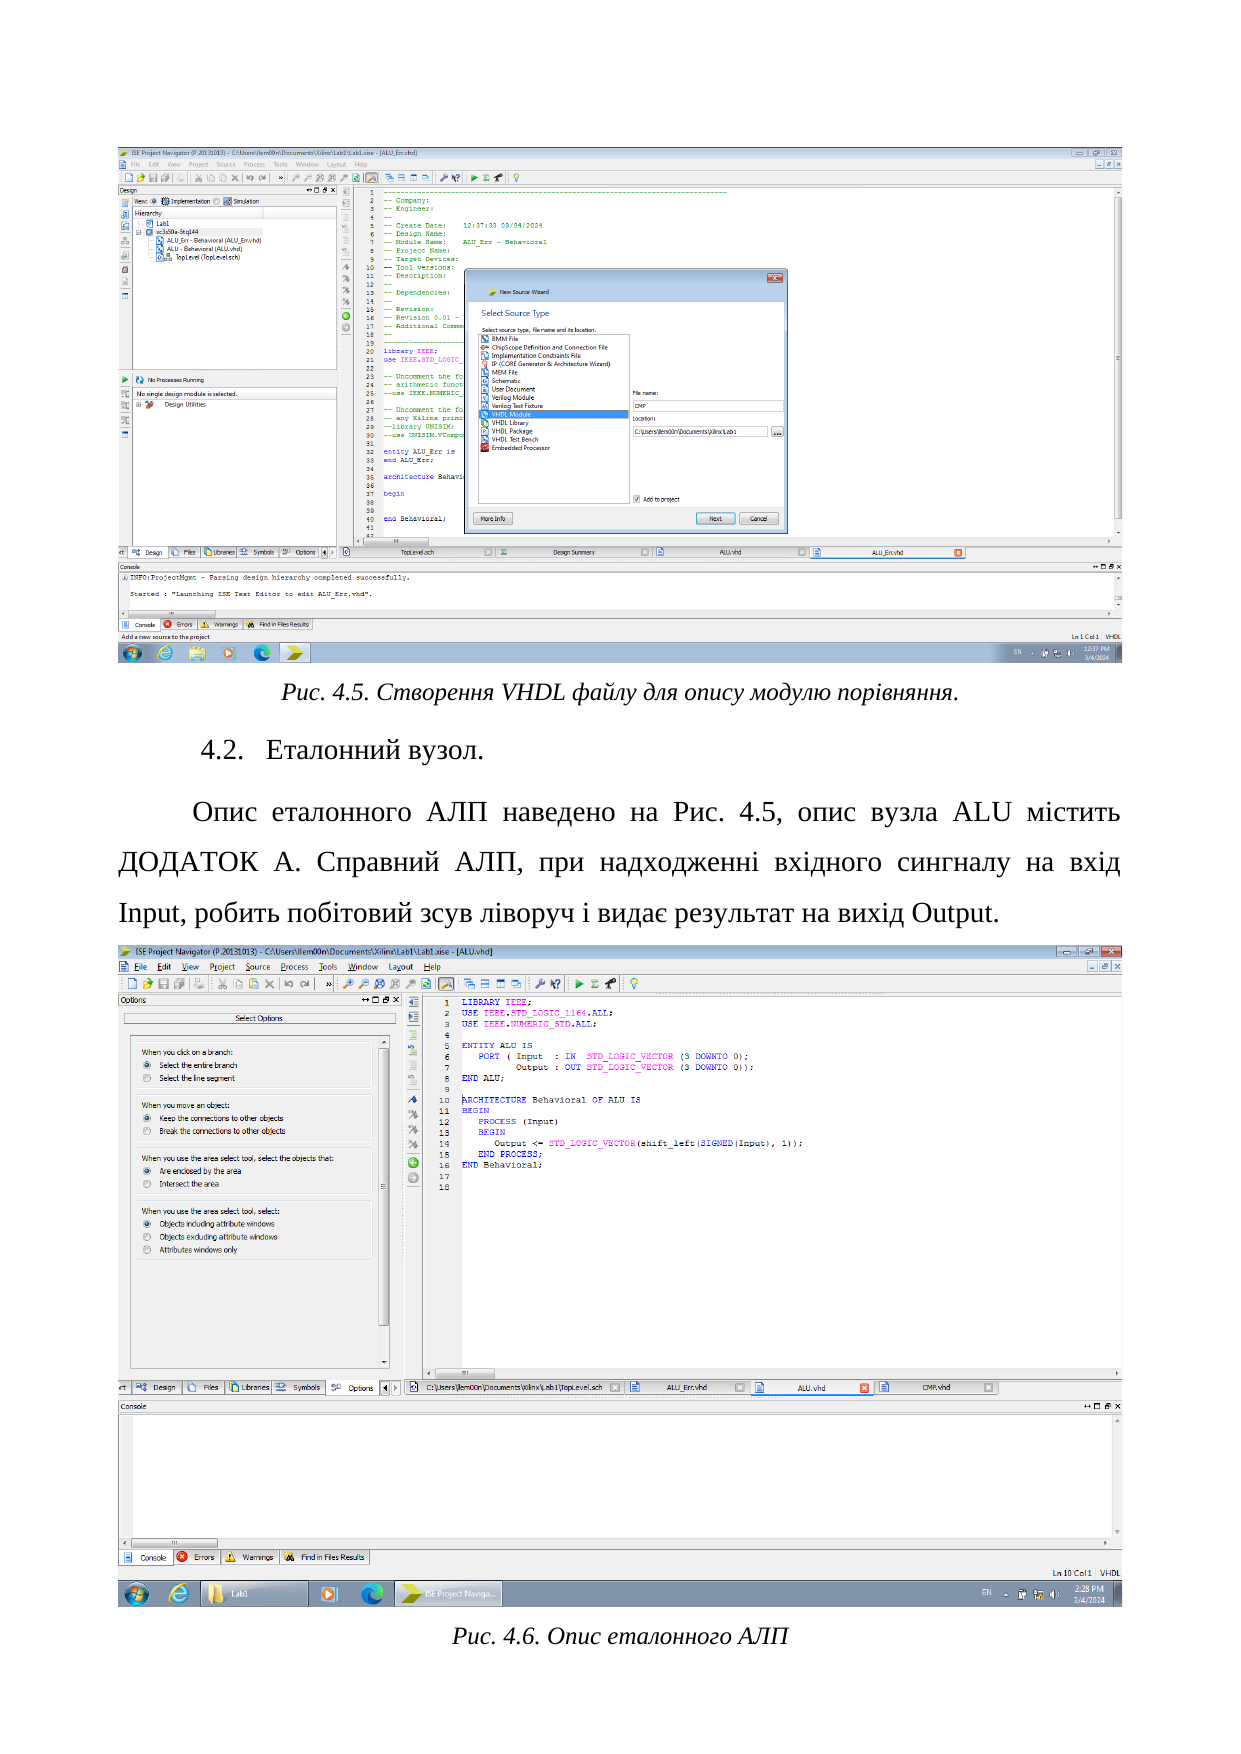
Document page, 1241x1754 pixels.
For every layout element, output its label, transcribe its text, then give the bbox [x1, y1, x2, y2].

text Рис. 4.5. Створення VHDL файлу для опису модулю порівняння. [118, 677, 1122, 706]
text Опис еталонного АЛП наведено на Рис. 4.5, опис вузла ALU містить ДОДАТОК А. Справний АЛП, при надходженні вхідного сингналу на вхід Input, робить побітовий зсув ліворуч і видає результат на вихід Output. [118, 794, 1122, 928]
subtitle Еталонний вузол. [193, 732, 1122, 766]
picture [118, 147, 1123, 663]
text Рис. 4.6. Опис еталонного АЛП [118, 1621, 1122, 1649]
picture [118, 945, 1123, 1607]
